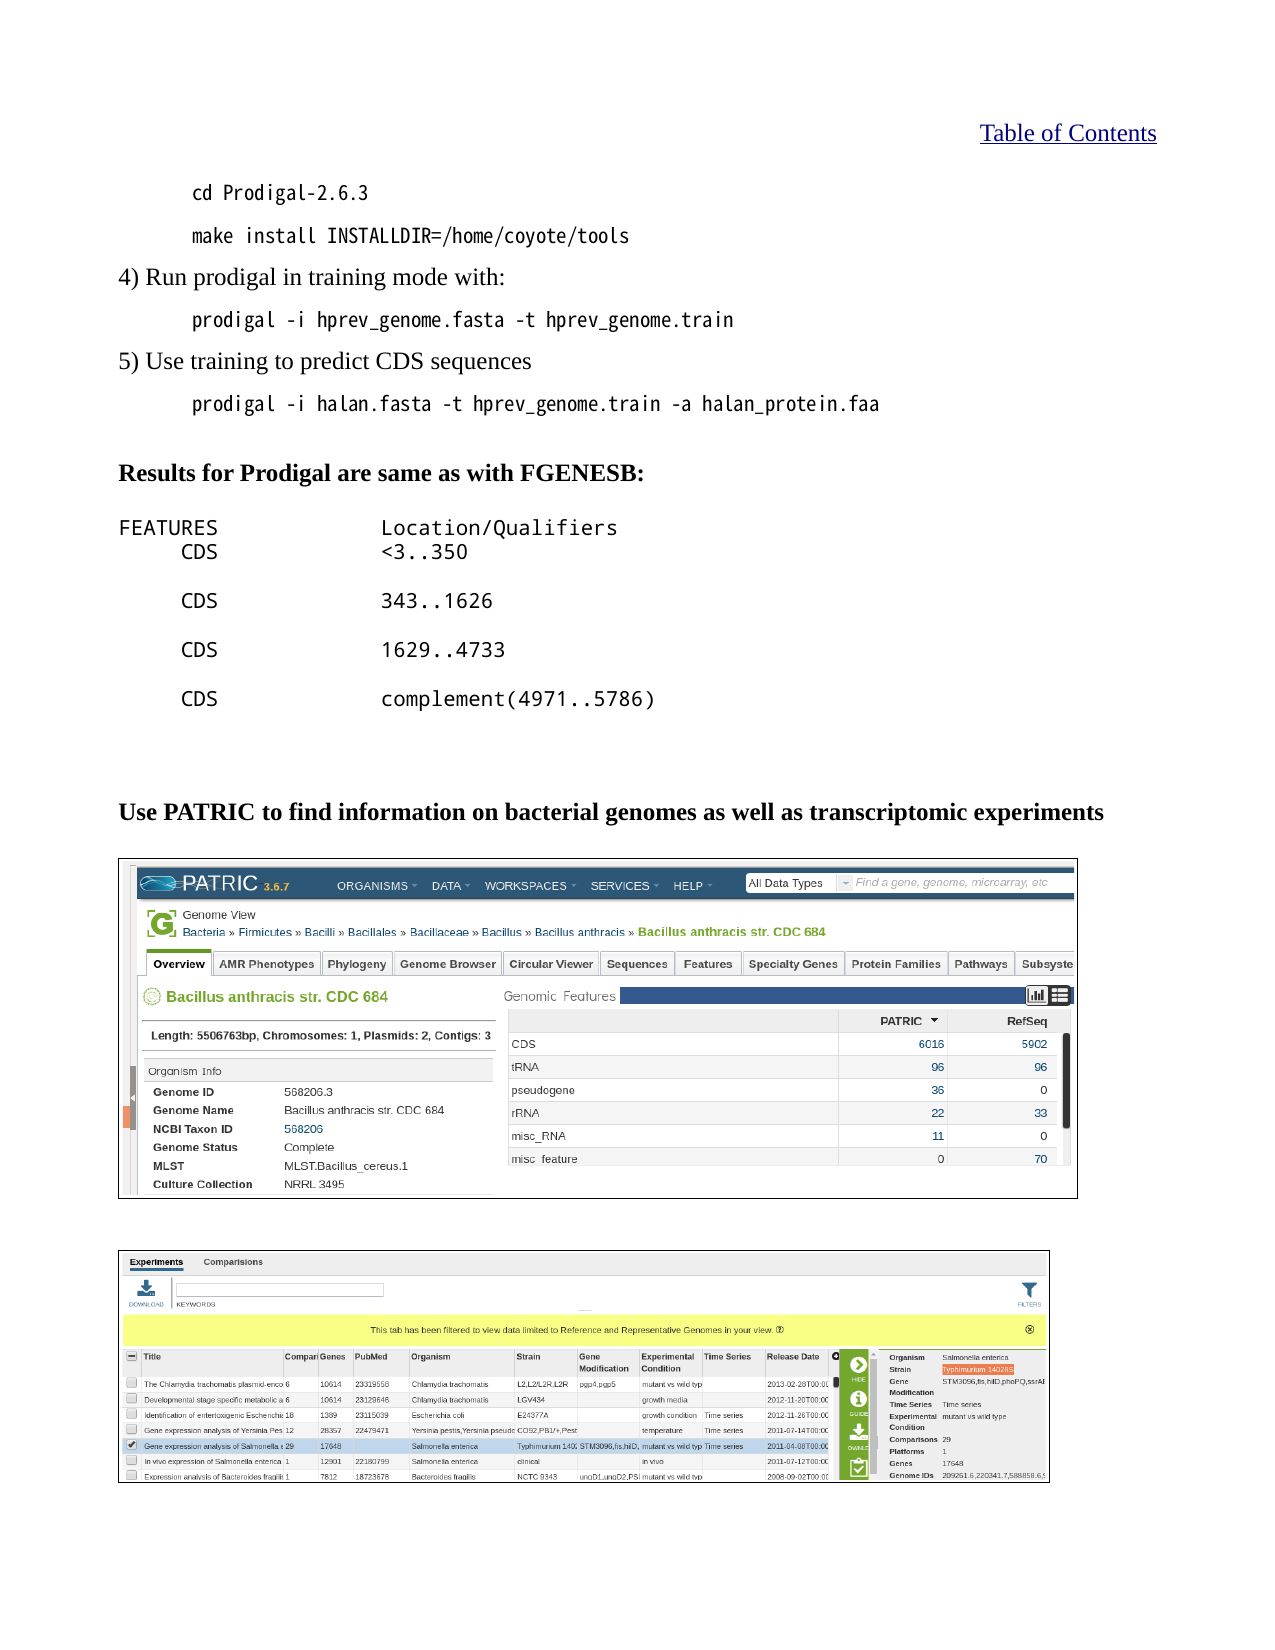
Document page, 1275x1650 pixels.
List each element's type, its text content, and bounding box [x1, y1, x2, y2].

text cd Prodigal-2.6.3 [118, 176, 1157, 207]
text 4) Run prodigal in training mode with: [118, 262, 1157, 291]
text prodigal -i halan.fasta -t hprev_genome.train -a halan_protein.faa [118, 387, 1157, 417]
text FEATURES Location/Qualifiers [118, 516, 1157, 540]
picture [122, 1253, 1047, 1480]
text CDS <3..350 [118, 540, 1157, 565]
text CDS 343..1626 [118, 589, 1157, 613]
text Use PATRIC to find information on bacterial genomes as well as transcriptomic experiments [118, 797, 1157, 826]
picture [122, 861, 1075, 1195]
text Results for Prodigal are same as with FGENESB: [118, 458, 1157, 487]
text CDS 1629..4733 [118, 638, 1157, 662]
text make install INSTALLDIR=/home/coyote/tools [118, 219, 1157, 249]
text prodigal -i hprev_genome.fasta -t hprev_genome.train [118, 303, 1157, 333]
text CDS complement(4971..5786) [118, 687, 1157, 711]
text 5) Use training to predict CDS sequences [118, 346, 1157, 374]
